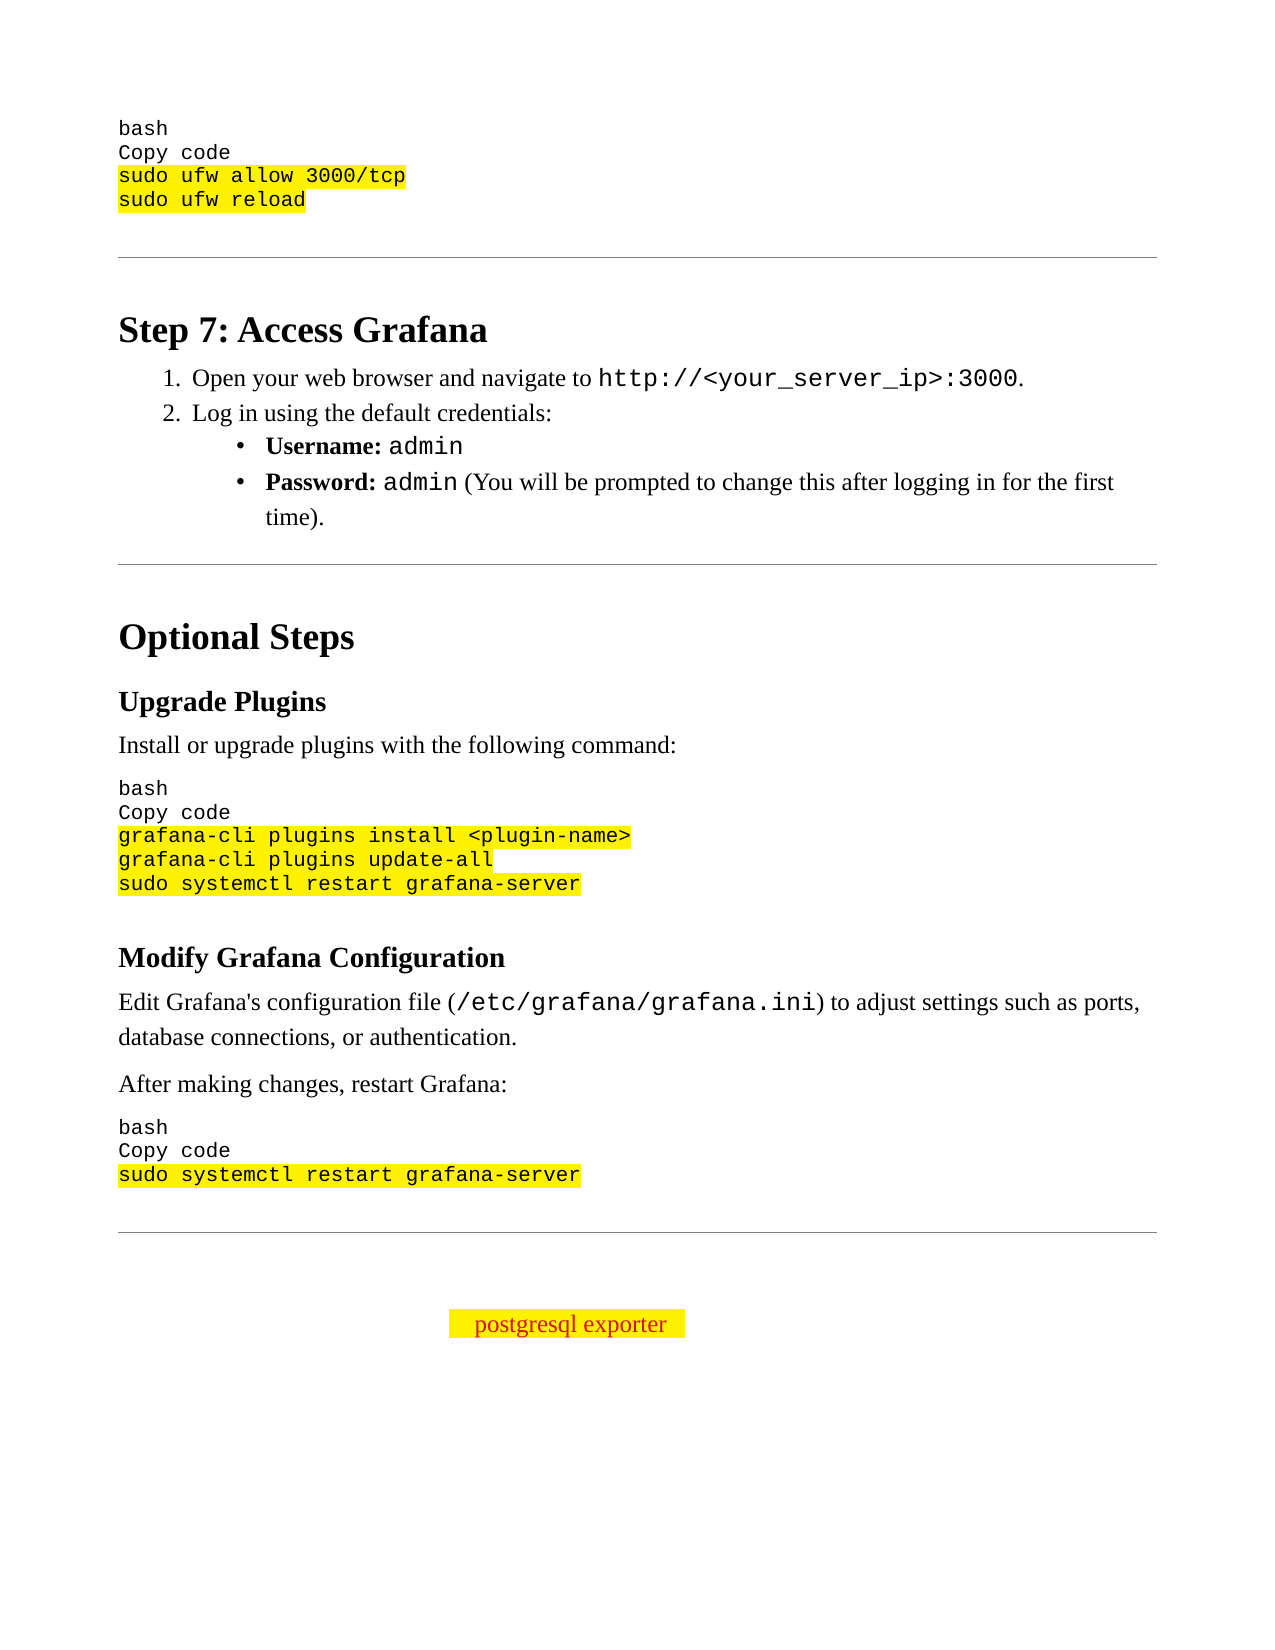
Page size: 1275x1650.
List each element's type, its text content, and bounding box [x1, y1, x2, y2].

subtitle Step 7: Access Grafana [118, 307, 1157, 350]
text sudo systemctl restart grafana-server [118, 873, 1157, 896]
text Copy code [118, 142, 1157, 165]
text Edit Grafana's configuration file (/etc/grafana/grafana.ini) to adjust settings such as ports, database connections, or authentication. [118, 987, 1157, 1050]
list Open your web browser and navigate to http://<your_server_ip>:3000. [162, 363, 1157, 394]
subtitle Modify Grafana Configuration [118, 941, 1157, 974]
text sudo ufw reload [118, 189, 1157, 213]
text Copy code [118, 802, 1157, 826]
text sudo ufw allow 3000/tcp [118, 165, 1157, 189]
text After making changes, restart Grafana: [118, 1069, 1157, 1098]
text grafana-cli plugins update-all [118, 849, 1157, 873]
list Password: admin (You will be prompted to change this after logging in for the first time). [236, 467, 1157, 531]
text grafana-cli plugins install <plugin-name> [118, 826, 1157, 849]
list Username: admin [236, 431, 1157, 462]
text postgresql exporter [118, 1309, 1157, 1338]
text bash [118, 1117, 1157, 1141]
text sudo systemctl restart grafana-server [118, 1164, 1157, 1188]
text Install or upgrade plugins with the following command: [118, 731, 1157, 759]
list Log in using the default credentials: [162, 398, 1157, 427]
subtitle Upgrade Plugins [118, 684, 1157, 718]
text Copy code [118, 1141, 1157, 1164]
text bash [118, 778, 1157, 802]
text bash [118, 118, 1157, 142]
subtitle Optional Steps [118, 614, 1157, 657]
